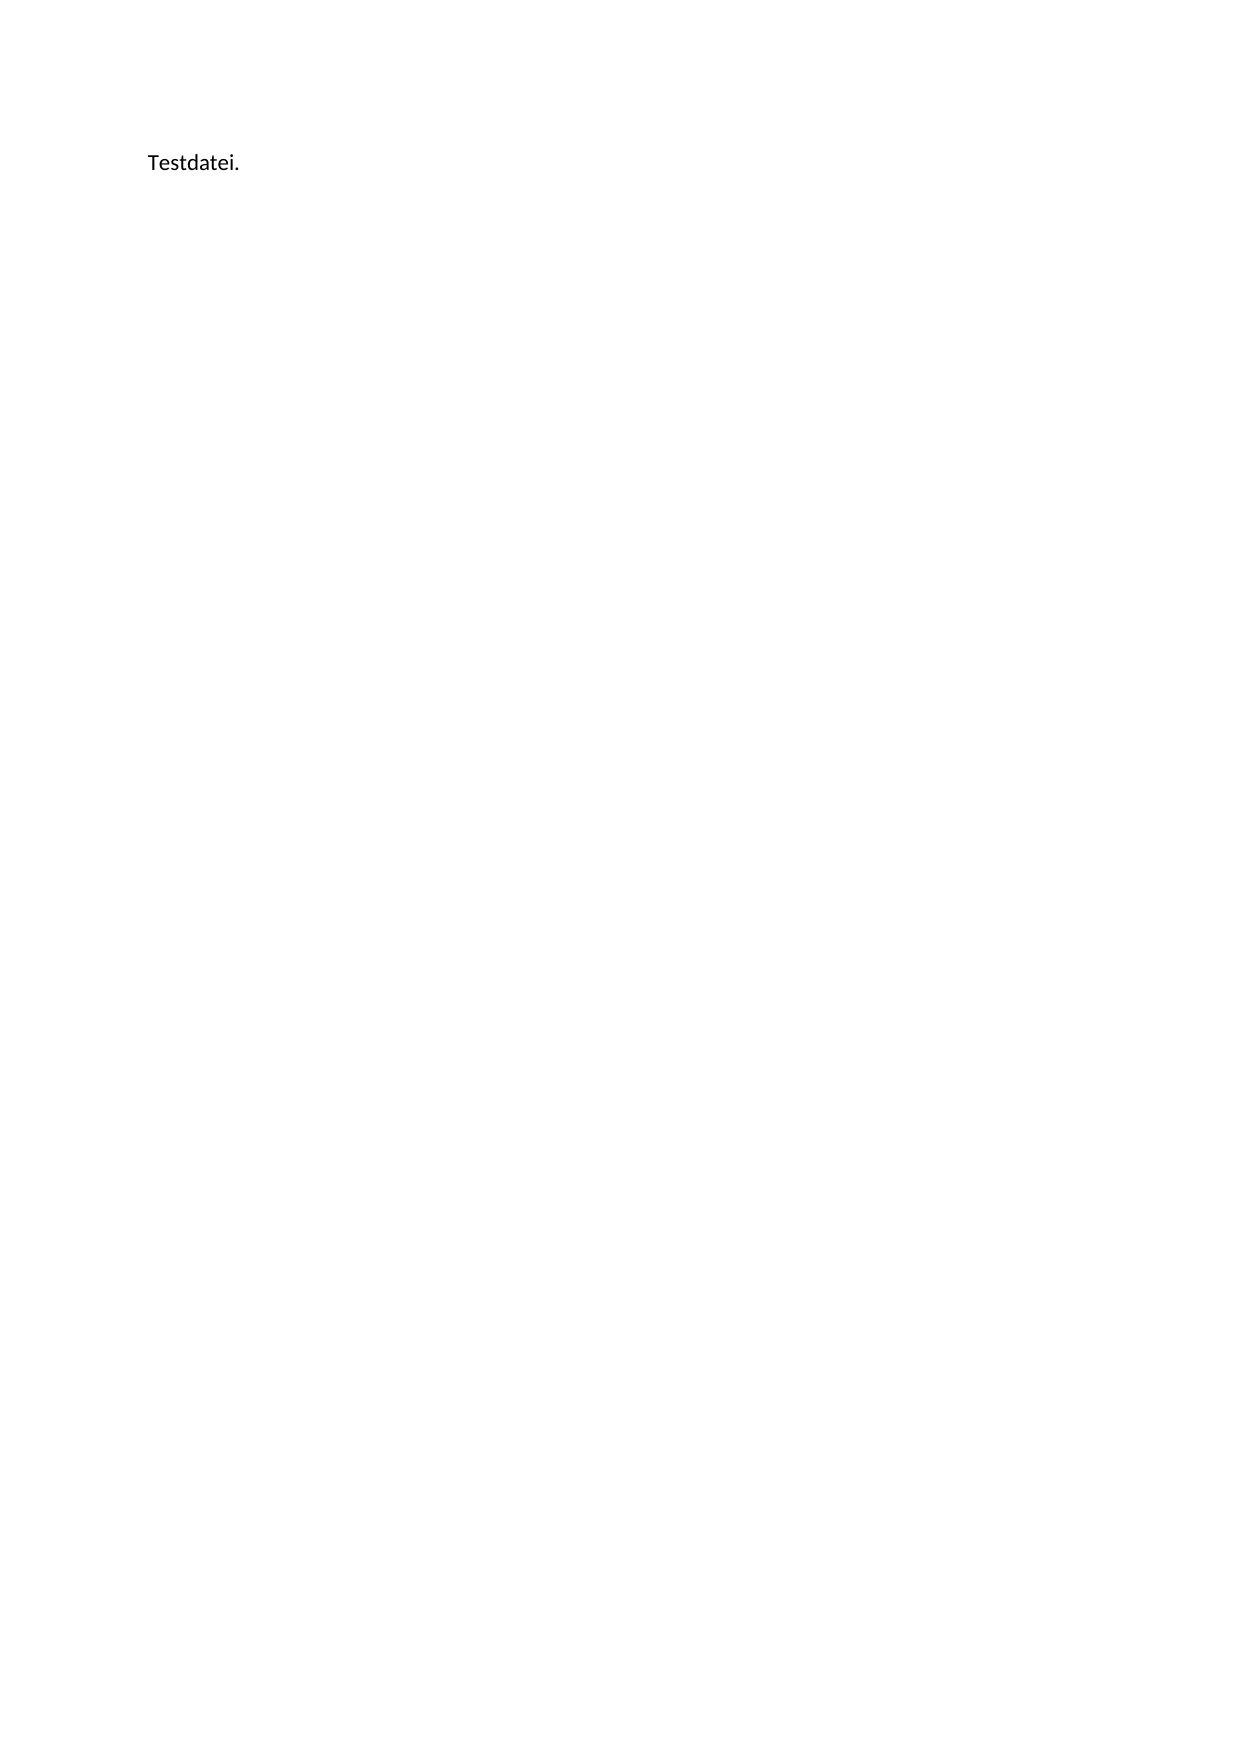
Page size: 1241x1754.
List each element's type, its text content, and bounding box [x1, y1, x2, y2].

text Testdatei. [148, 148, 1093, 176]
